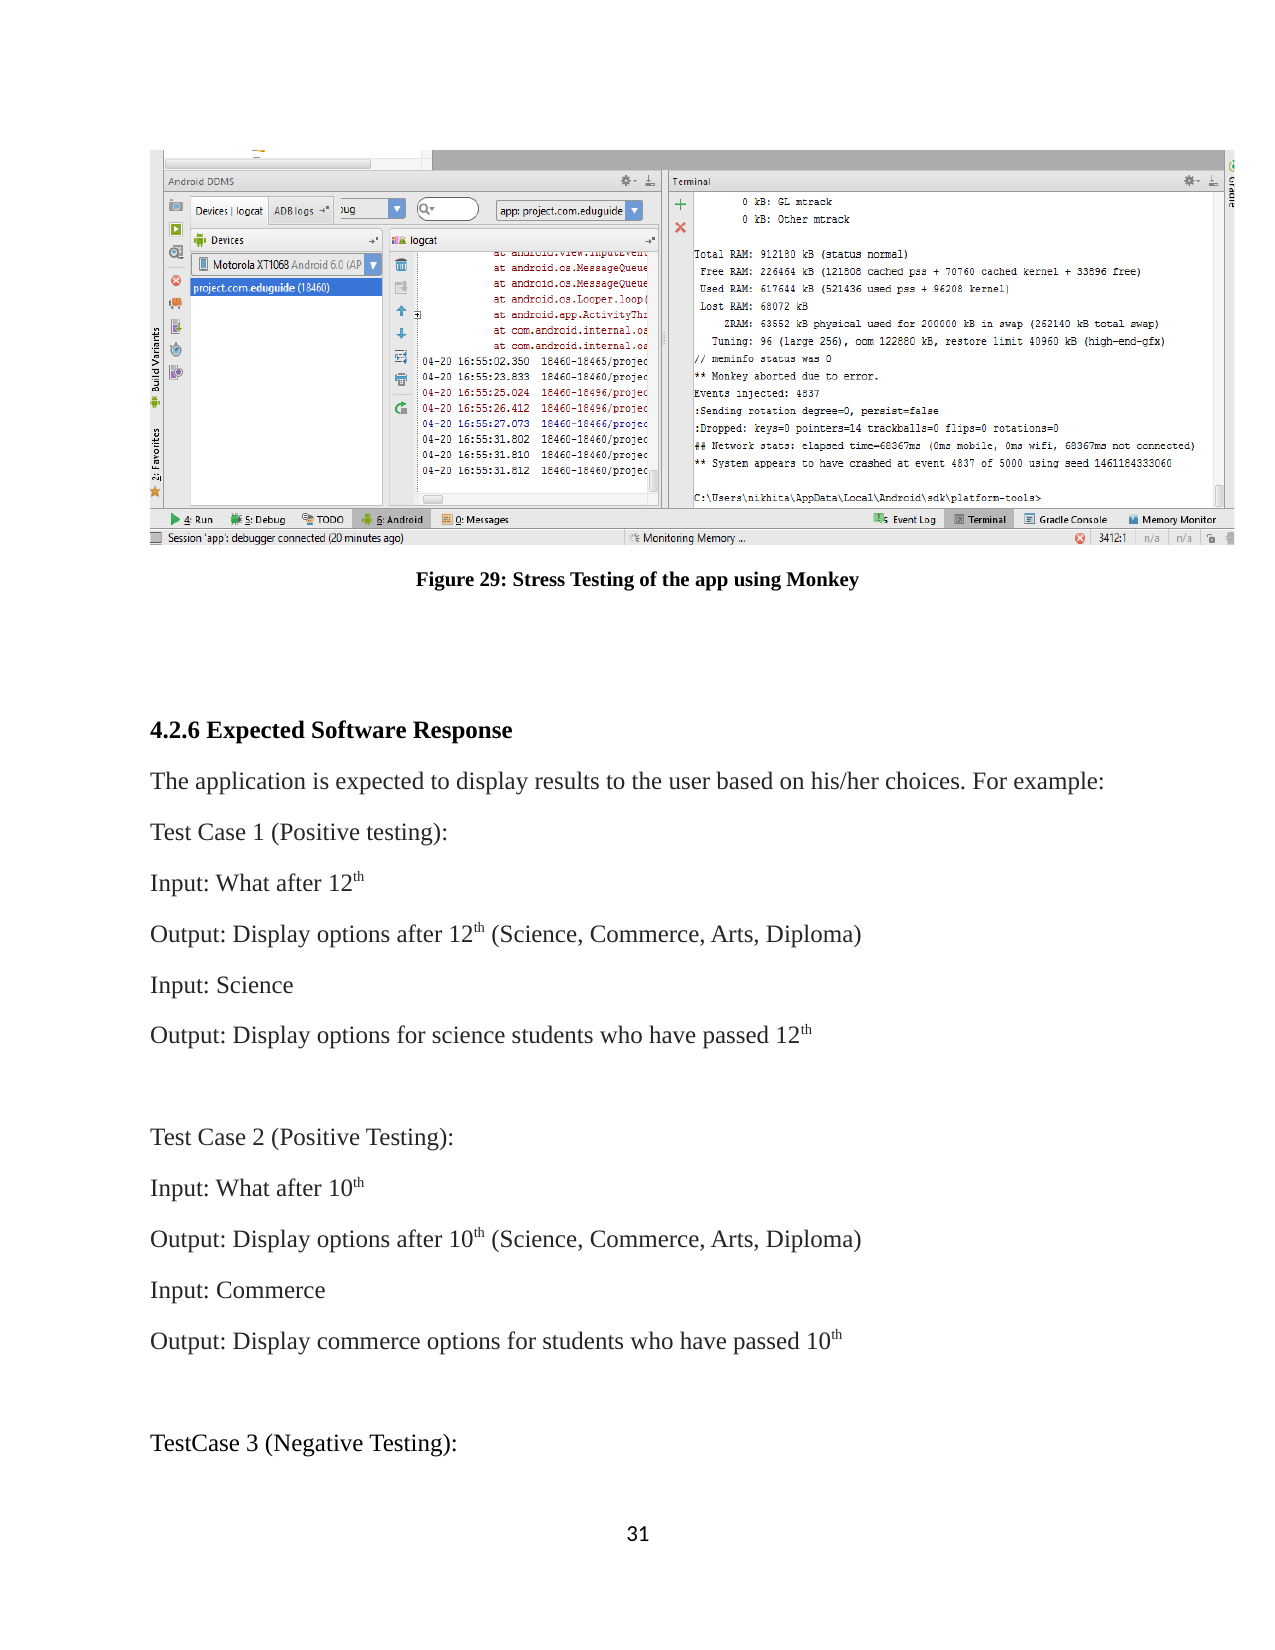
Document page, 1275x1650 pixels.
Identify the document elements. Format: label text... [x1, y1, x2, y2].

text Figure 29: Stress Testing of the app using Monkey [150, 567, 1125, 591]
text Output: Display commerce options for students who have passed 10th [150, 1326, 1125, 1355]
text Output: Display options after 10th (Science, Commerce, Arts, Diploma) [150, 1224, 1125, 1253]
text Output: Display options for science students who have passed 12th [150, 1021, 1125, 1049]
text Test Case 1 (Positive testing): [150, 817, 1125, 846]
text TestCase 3 (Negative Testing): [150, 1428, 1125, 1457]
text 4.2.6 Expected Software Response [150, 715, 1125, 744]
text The application is expected to display results to the user based on his/her choices. For example: [150, 766, 1125, 795]
text Input: What after 12th [150, 868, 1125, 897]
text Output: Display options after 12th (Science, Commerce, Arts, Diploma) [150, 919, 1125, 947]
text Input: Commerce [150, 1275, 1125, 1304]
text Test Case 2 (Positive Testing): [150, 1122, 1125, 1151]
text Input: Science [150, 970, 1125, 998]
picture [150, 150, 1235, 545]
text Input: What after 10th [150, 1173, 1125, 1202]
